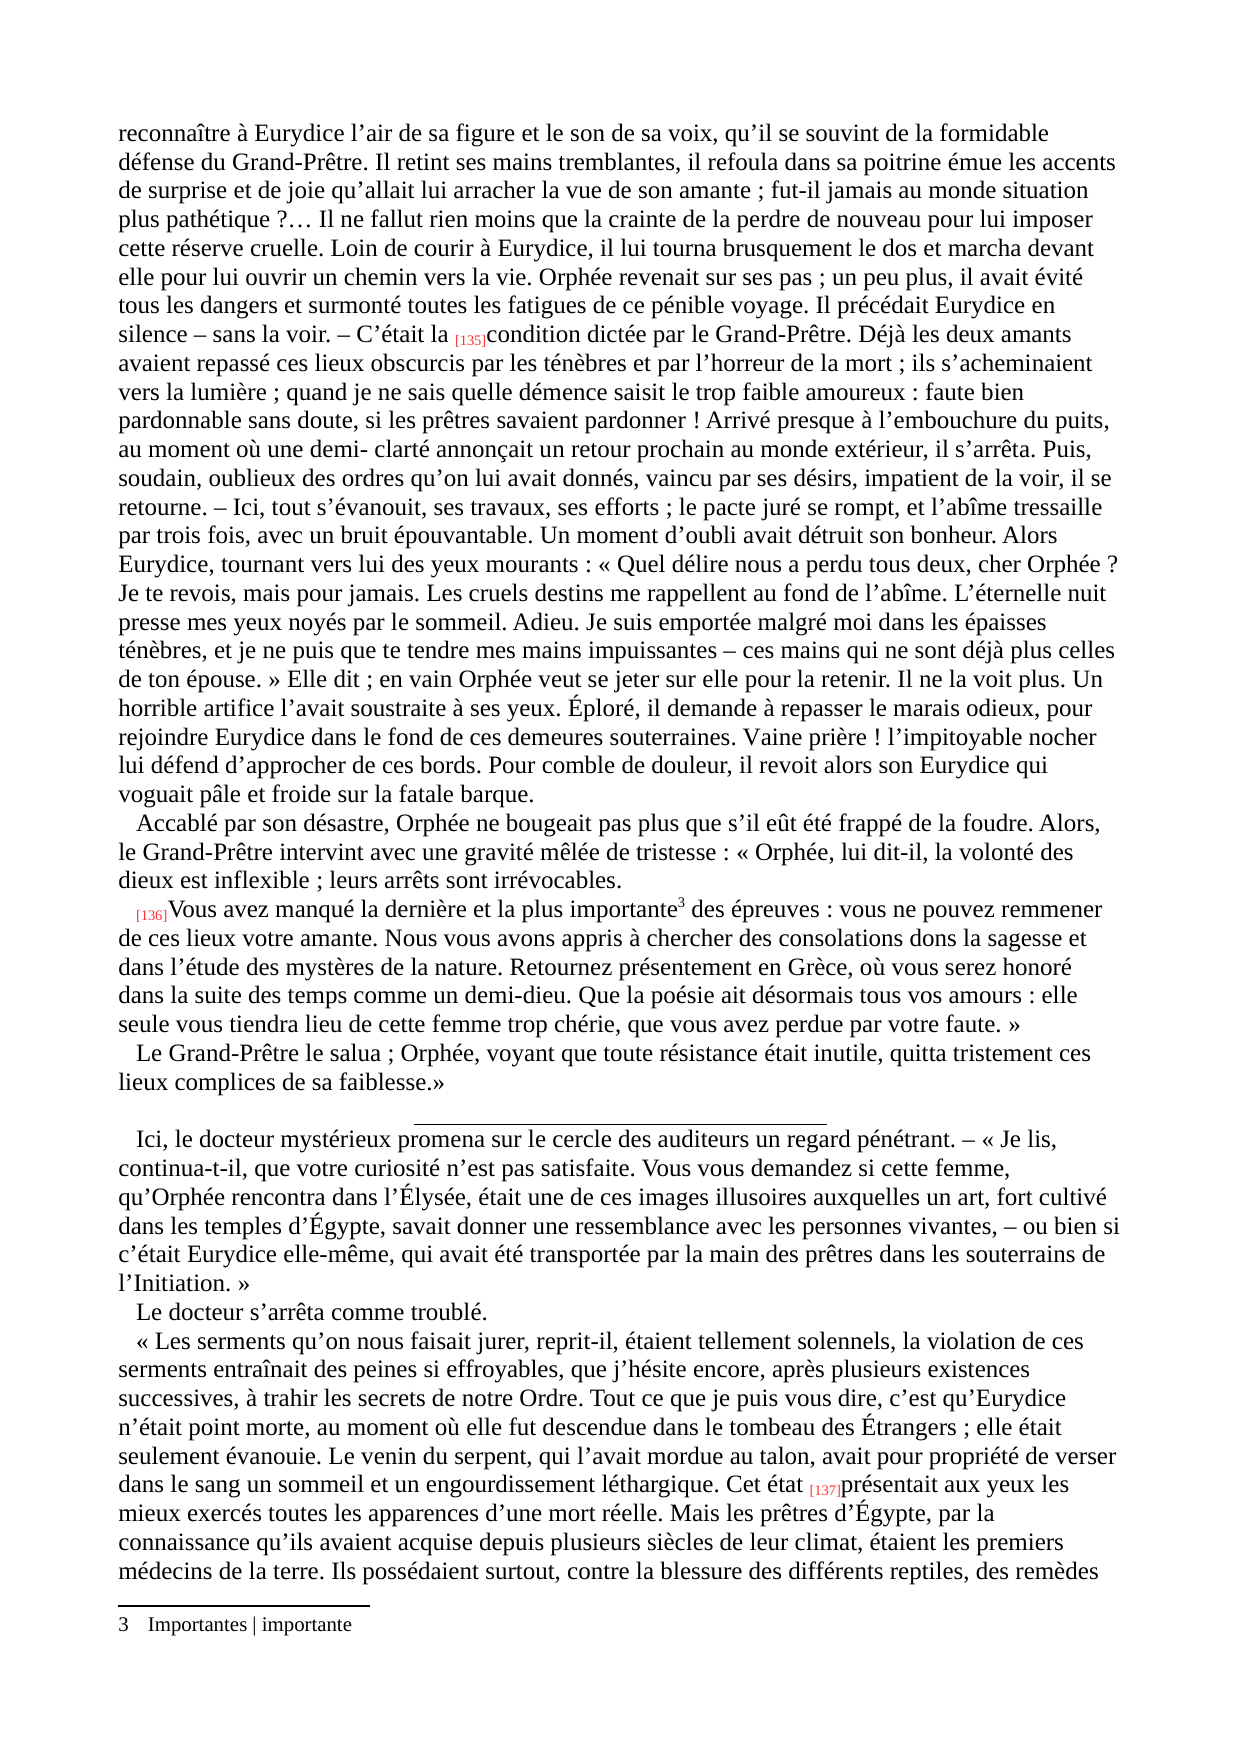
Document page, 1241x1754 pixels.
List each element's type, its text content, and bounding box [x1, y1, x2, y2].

text Accablé par son désastre, Orphée ne bougeait pas plus que s’il eût été frappé de la foudre. Alors, le Grand-Prêtre intervint avec une gravité mêlée de tristesse : « Orphée, lui dit-il, la volonté des dieux est inflexible ; leurs arrêts sont irrévocables. [118, 808, 1122, 894]
text « Les serments qu’on nous faisait jurer, reprit-il, étaient tellement solennels, la violation de ces serments entraînait des peines si effroyables, que j’hésite encore, après plusieurs existences successives, à trahir les secrets de notre Ordre. Tout ce que je puis vous dire, c’est qu’Eurydice n’était point morte, au moment où elle fut descendue dans le tombeau des Étrangers ; elle était seulement évanouie. Le venin du serpent, qui l’avait mordue au talon, avait pour propriété de verser dans le sang un sommeil et un engourdissement léthargique. Cet état [137]présentait aux yeux les mieux exercés toutes les apparences d’une mort réelle. Mais les prêtres d’Égypte, par la connaissance qu’ils avaient acquise depuis plusieurs siècles de leur climat, étaient les premiers médecins de la terre. Ils possédaient surtout, contre la blessure des différents reptiles, des remèdes [118, 1326, 1122, 1584]
text Importantes | importante [118, 1612, 1122, 1636]
text Le docteur s’arrêta comme troublé. [118, 1297, 1122, 1326]
text Ici, le docteur mystérieux promena sur le cercle des auditeurs un regard pénétrant. – « Je lis, continua-t-il, que votre curiosité n’est pas satisfaite. Vous vous demandez si cette femme, qu’Orphée rencontra dans l’Élysée, était une de ces images illusoires auxquelles un art, fort cultivé dans les temples d’Égypte, savait donner une ressemblance avec les personnes vivantes, – ou bien si c’était Eurydice elle-même, qui avait été transportée par la main des prêtres dans les souterrains de l’Initiation. » [118, 1124, 1122, 1297]
text reconnaître à Eurydice l’air de sa figure et le son de sa voix, qu’il se souvint de la formidable défense du Grand-Prêtre. Il retint ses mains tremblantes, il refoula dans sa poitrine émue les accents de surprise et de joie qu’allait lui arracher la vue de son amante ; fut-il jamais au monde situation plus pathétique ?… Il ne fallut rien moins que la crainte de la perdre de nouveau pour lui imposer cette réserve cruelle. Loin de courir à Eurydice, il lui tourna brusquement le dos et marcha devant elle pour lui ouvrir un chemin vers la vie. Orphée revenait sur ses pas ; un peu plus, il avait évité tous les dangers et surmonté toutes les fatigues de ce pénible voyage. Il précédait Eurydice en silence – sans la voir. – C’était la [135]condition dictée par le Grand-Prêtre. Déjà les deux amants avaient repassé ces lieux obscurcis par les ténèbres et par l’horreur de la mort ; ils s’acheminaient vers la lumière ; quand je ne sais quelle démence saisit le trop faible amoureux : faute bien pardonnable sans doute, si les prêtres savaient pardonner ! Arrivé presque à l’embouchure du puits, au moment où une demi- clarté annonçait un retour prochain au monde extérieur, il s’arrêta. Puis, soudain, oublieux des ordres qu’on lui avait donnés, vaincu par ses désirs, impatient de la voir, il se retourne. – Ici, tout s’évanouit, ses travaux, ses efforts ; le pacte juré se rompt, et l’abîme tressaille par trois fois, avec un bruit épouvantable. Un moment d’oubli avait détruit son bonheur. Alors Eurydice, tournant vers lui des yeux mourants : « Quel délire nous a perdu tous deux, cher Orphée ? Je te revois, mais pour jamais. Les cruels destins me rappellent au fond de l’abîme. L’éternelle nuit presse mes yeux noyés par le sommeil. Adieu. Je suis emportée malgré moi dans les épaisses ténèbres, et je ne puis que te tendre mes mains impuissantes – ces mains qui ne sont déjà plus celles de ton épouse. » Elle dit ; en vain Orphée veut se jeter sur elle pour la retenir. Il ne la voit plus. Un horrible artifice l’avait soustraite à ses yeux. Éploré, il demande à repasser le marais odieux, pour rejoindre Eurydice dans le fond de ces demeures souterraines. Vaine prière ! l’impitoyable nocher lui défend d’approcher de ces bords. Pour comble de douleur, il revoit alors son Eurydice qui voguait pâle et froide sur la fatale barque. [118, 118, 1122, 808]
text [136]Vous avez manqué la dernière et la plus importante des épreuves : vous ne pouvez remmener de ces lieux votre amante. Nous vous avons appris à chercher des consolations dons la sagesse et dans l’étude des mystères de la nature. Retournez présentement en Grèce, où vous serez honoré dans la suite des temps comme un demi-dieu. Que la poésie ait désormais tous vos amours : elle seule vous tiendra lieu de cette femme trop chérie, que vous avez perdue par votre faute. » [118, 894, 1122, 1038]
text Le Grand-Prêtre le salua ; Orphée, voyant que toute résistance était inutile, quitta tristement ces lieux complices de sa faiblesse.» [118, 1038, 1122, 1096]
